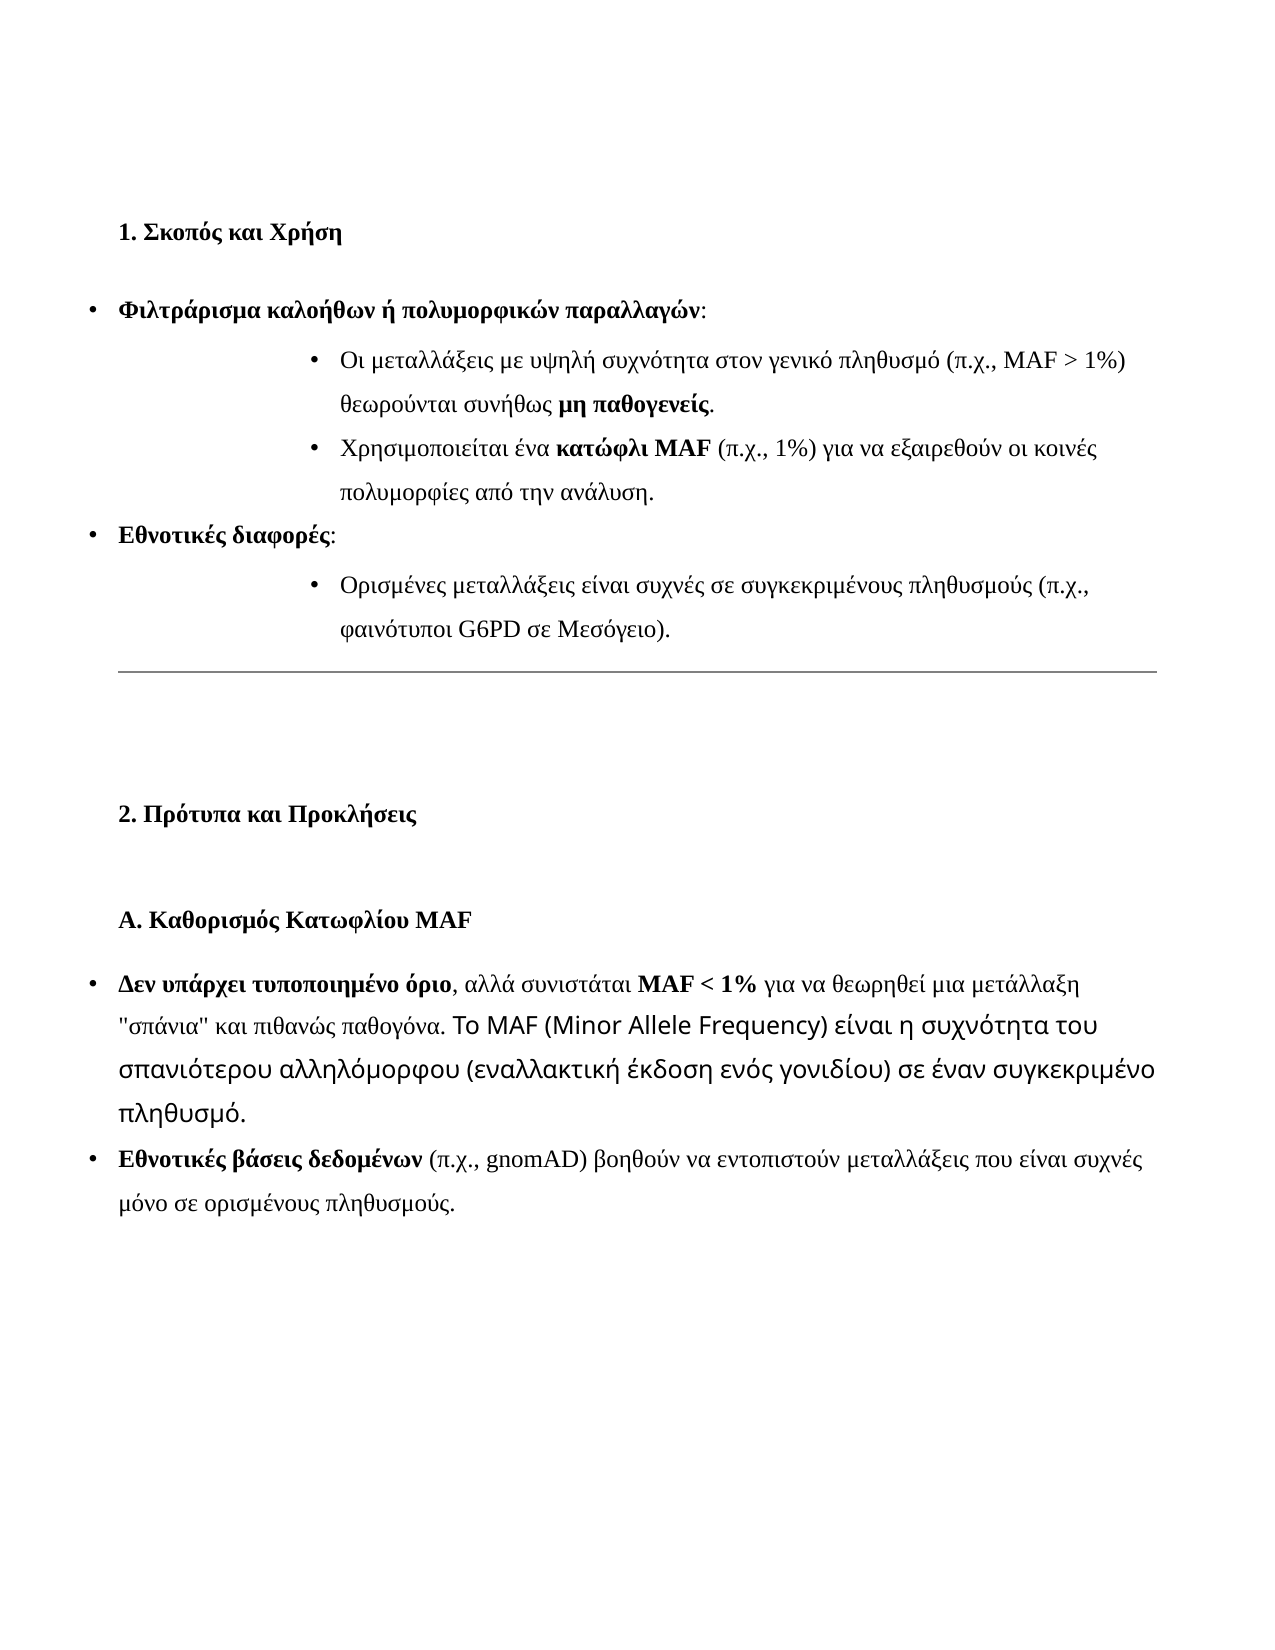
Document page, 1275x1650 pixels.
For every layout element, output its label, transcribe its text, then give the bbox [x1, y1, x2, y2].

list Οι μεταλλάξεις με υψηλή συχνότητα στον γενικό πληθυσμό (π.χ., MAF > 1%) θεωρούνται συνήθως μη παθογενείς. [310, 330, 1157, 418]
list Φιλτράρισμα καλοήθων ή πολυμορφικών παραλλαγών: [118, 280, 1157, 324]
list Εθνοτικές βάσεις δεδομένων (π.χ., gnomAD) βοηθούν να εντοπιστούν μεταλλάξεις που είναι συχνές μόνο σε ορισμένους πληθυσμούς. [118, 1129, 1157, 1217]
subtitle 1. Σκοπός και Χρήση [118, 217, 1157, 246]
list Εθνοτικές διαφορές: [118, 505, 1157, 549]
subtitle 2. Πρότυπα και Προκλήσεις [118, 799, 1157, 828]
list Ορισμένες μεταλλάξεις είναι συχνές σε συγκεκριμένους πληθυσμούς (π.χ., φαινότυποι G6PD σε Μεσόγειο). [310, 555, 1157, 643]
subtitle Α. Καθορισμός Κατωφλίου MAF [118, 890, 1157, 934]
list Χρησιμοποιείται ένα κατώφλι MAF (π.χ., 1%) για να εξαιρεθούν οι κοινές πολυμορφίες από την ανάλυση. [310, 418, 1157, 505]
list Δεν υπάρχει τυποποιημένο όριο, αλλά συνιστάται MAF < 1% για να θεωρηθεί μια μετάλλαξη "σπάνια" και πιθανώς παθογόνα. Το MAF (Minor Allele Frequency) είναι η συχνότητα του σπανιότερου αλληλόμορφου (εναλλακτική έκδοση ενός γονιδίου) σε έναν συγκεκριμένο πληθυσμό. [118, 954, 1157, 1129]
